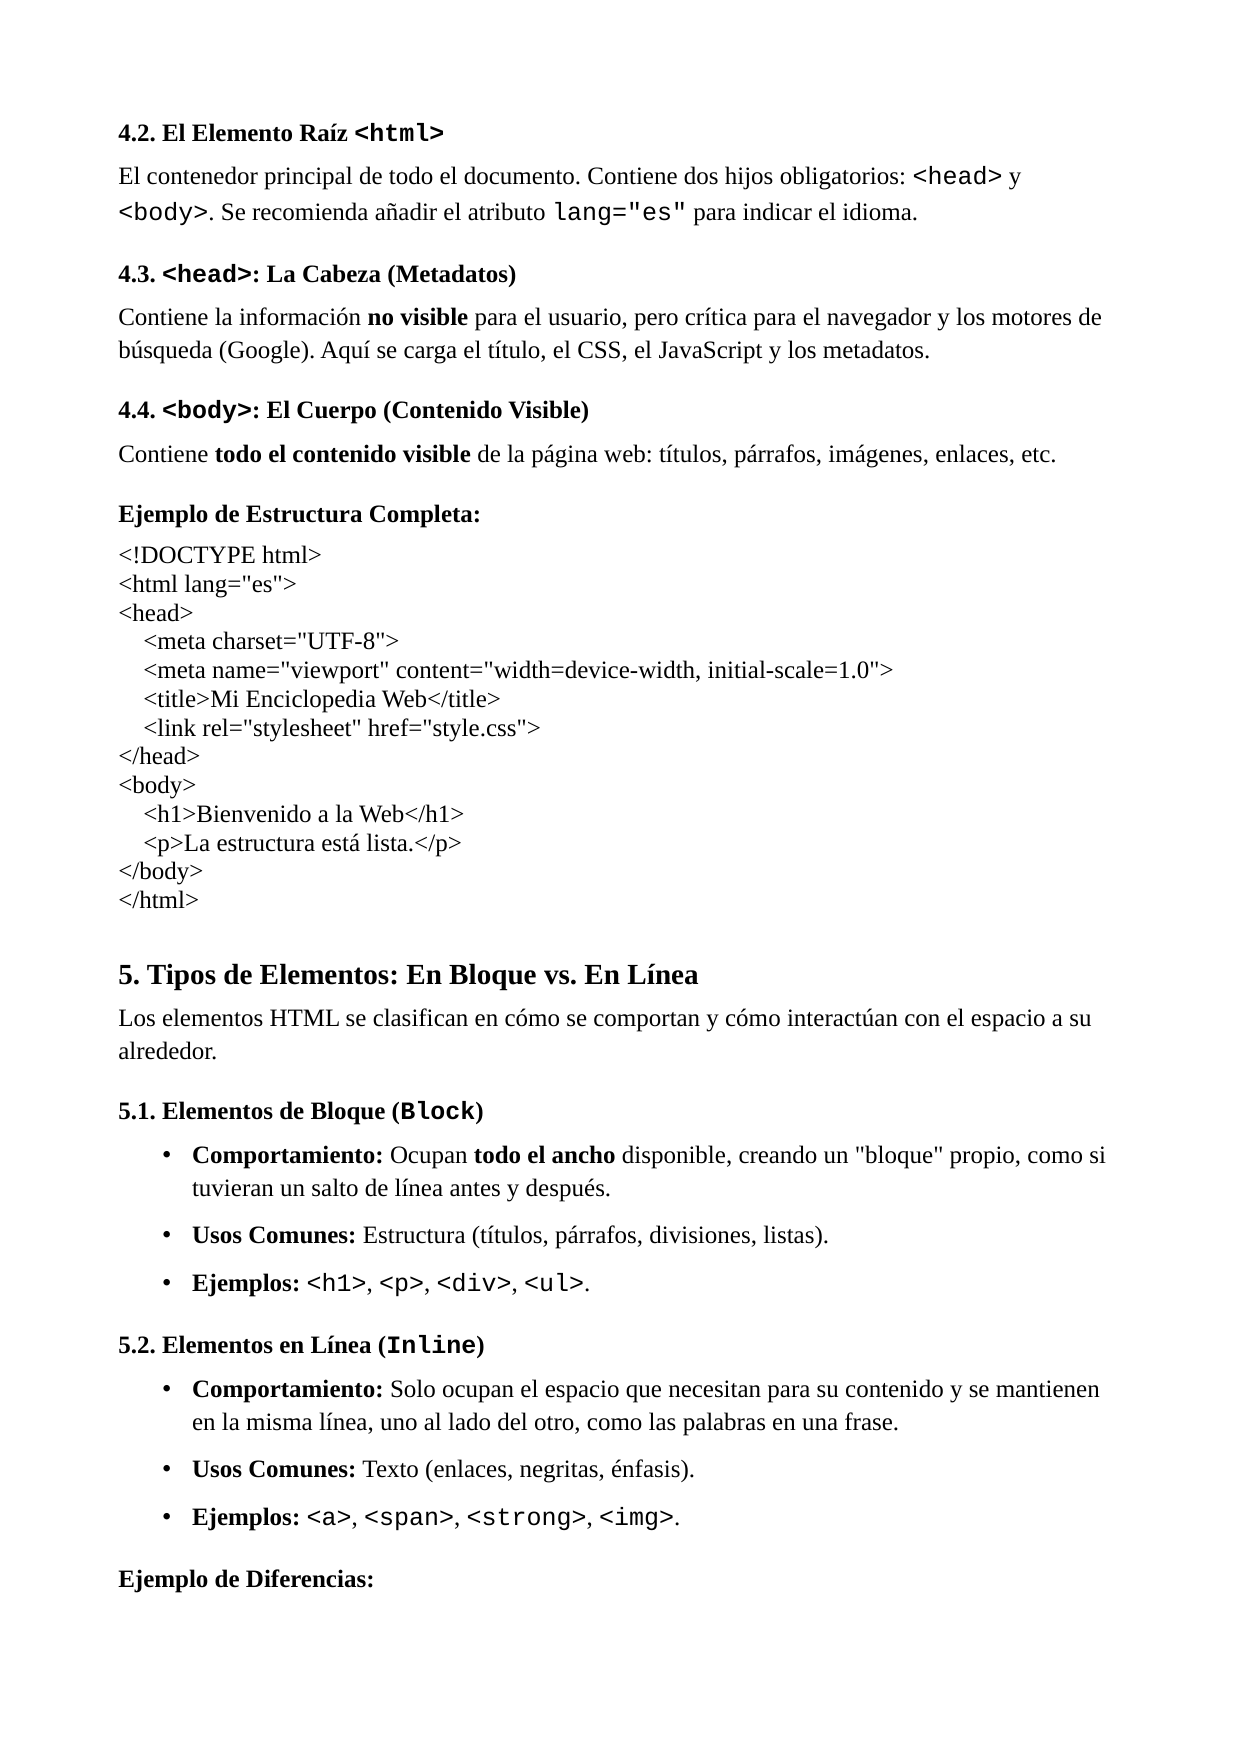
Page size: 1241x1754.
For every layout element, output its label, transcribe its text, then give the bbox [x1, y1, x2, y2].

subtitle Ejemplo de Estructura Completa: [118, 499, 1122, 528]
subtitle 5. Tipos de Elementos: En Bloque vs. En Línea 🧱 [118, 957, 1122, 991]
text El contenedor principal de todo el documento. Contiene dos hijos obligatorios: <head> y <body>. Se recomienda añadir el atributo lang="es" para indicar el idioma. [118, 161, 1122, 227]
list Ejemplos: <h1>, <p>, <div>, <ul>. [162, 1268, 1122, 1299]
subtitle 5.1. Elementos de Bloque (Block) [118, 1096, 1122, 1127]
list Usos Comunes: Texto (enlaces, negritas, énfasis). [162, 1454, 1122, 1483]
text Contiene todo el contenido visible de la página web: títulos, párrafos, imágenes, enlaces, etc. [118, 439, 1122, 468]
list Comportamiento: Ocupan todo el ancho disponible, creando un "bloque" propio, como si tuvieran un salto de línea antes y después. [162, 1140, 1122, 1202]
subtitle 4.3. <head>: La Cabeza (Metadatos) [118, 259, 1122, 290]
text <!DOCTYPE html> <html lang="es"> <head> <meta charset="UTF-8"> <meta name="viewport" content="width=device-width, initial-scale=1.0"> <title>Mi Enciclopedia Web</title> <link rel="stylesheet" href="style.css"> </head> <body> <h1>Bienvenido a la Web</h1> <p>La estructura está lista.</p> </body> </html> [118, 540, 1122, 914]
subtitle Ejemplo de Diferencias: [118, 1564, 1122, 1593]
subtitle 4.2. El Elemento Raíz <html> [118, 118, 1122, 149]
list Comportamiento: Solo ocupan el espacio que necesitan para su contenido y se mantienen en la misma línea, uno al lado del otro, como las palabras en una frase. [162, 1374, 1122, 1436]
text Los elementos HTML se clasifican en cómo se comportan y cómo interactúan con el espacio a su alrededor. [118, 1003, 1122, 1065]
text Contiene la información no visible para el usuario, pero crítica para el navegador y los motores de búsqueda (Google). Aquí se carga el título, el CSS, el JavaScript y los metadatos. [118, 302, 1122, 364]
subtitle 5.2. Elementos en Línea (Inline) [118, 1331, 1122, 1361]
list Ejemplos: <a>, <span>, <strong>, <img>. [162, 1502, 1122, 1533]
list Usos Comunes: Estructura (títulos, párrafos, divisiones, listas). [162, 1220, 1122, 1249]
subtitle 4.4. <body>: El Cuerpo (Contenido Visible) [118, 396, 1122, 426]
